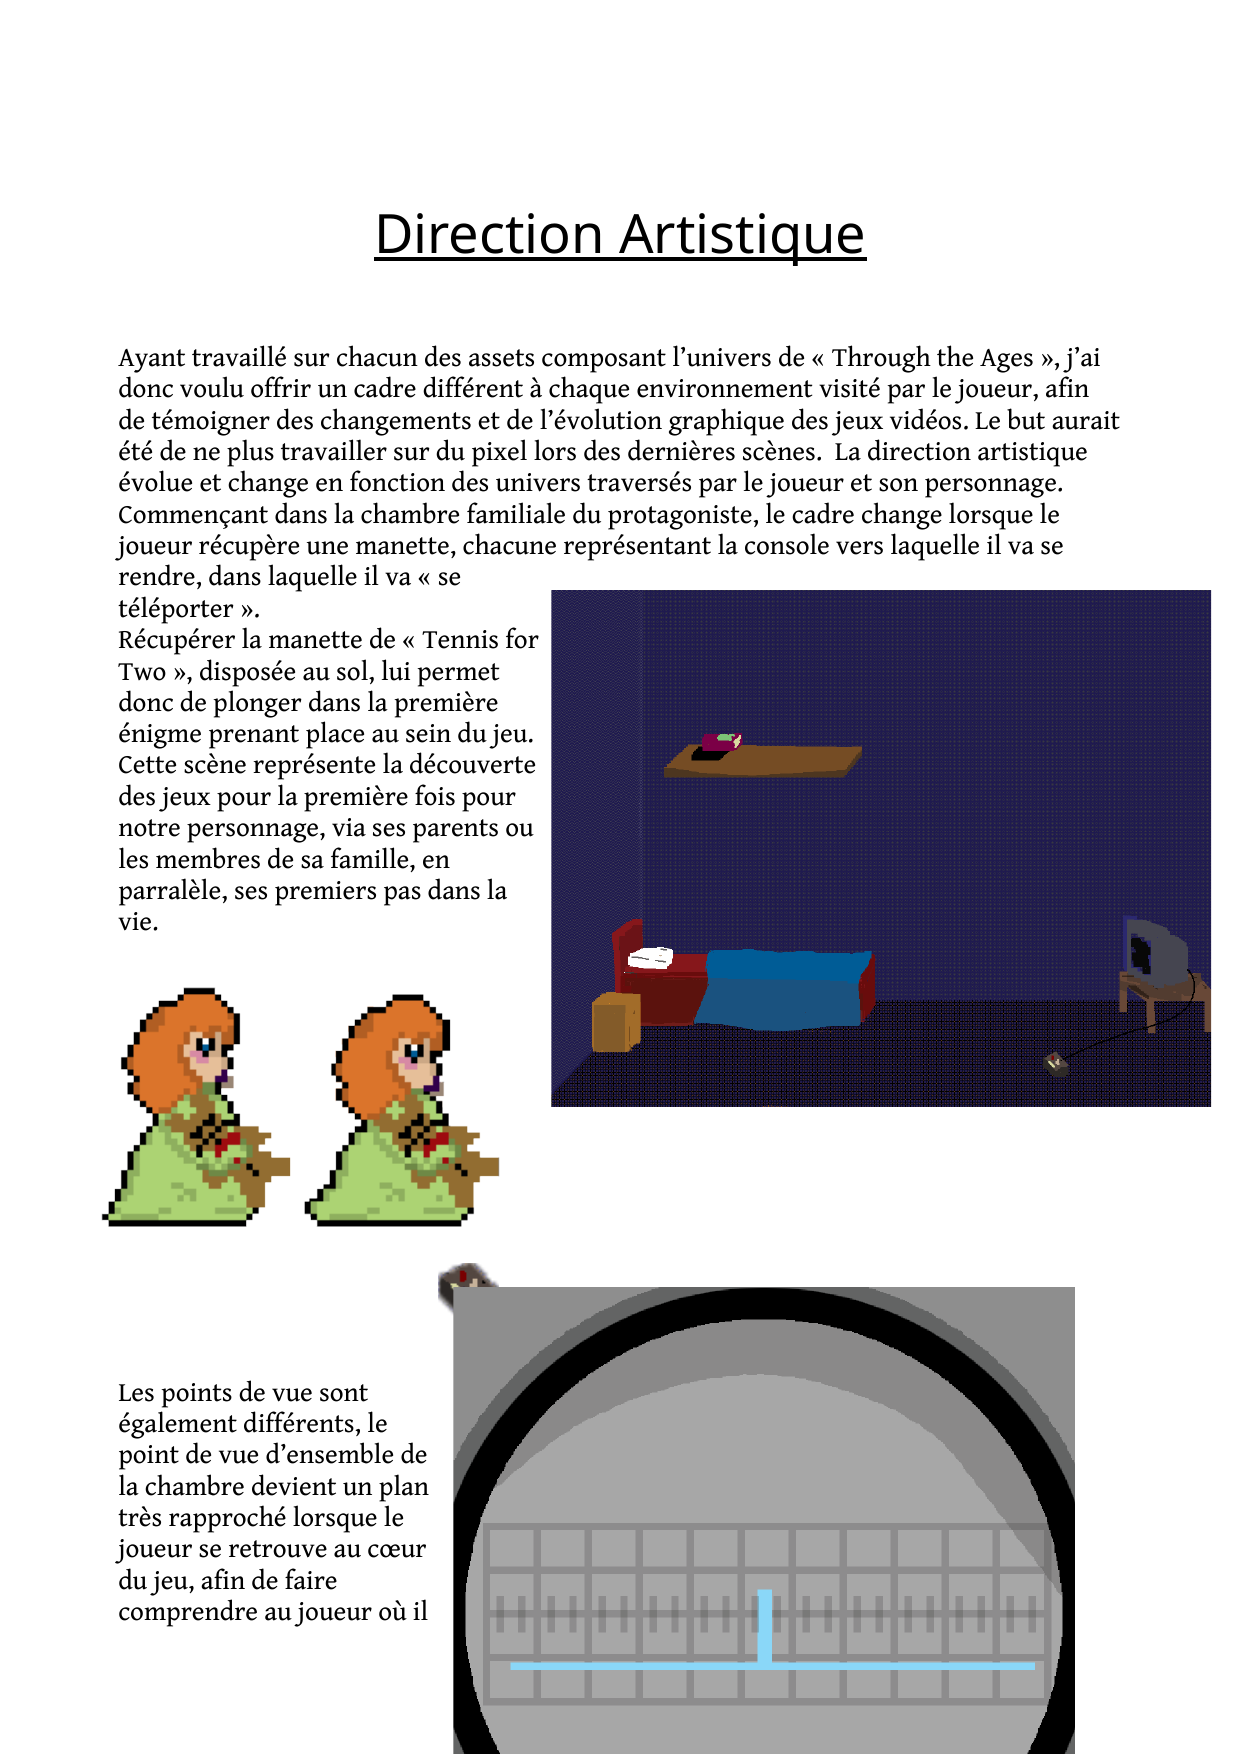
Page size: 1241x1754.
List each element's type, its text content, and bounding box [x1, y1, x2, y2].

text Les points de vue sont également différents, le point de vue d’ensemble de la chambre devient un plan très rapproché lorsque le joueur se retrouve au cœur du jeu, afin de faire comprendre au joueur où il [118, 1377, 453, 1628]
text Cette scène représente la découverte des jeux pour la première fois pour notre personnage, via ses parents ou les membres de sa famille, en parralèle, ses premiers pas dans la vie. [118, 750, 551, 938]
picture [438, 1263, 1075, 1754]
text Direction Artistique [118, 195, 1122, 269]
text Ayant travaillé sur chacun des assets composant l’univers de « Through the Ages », j’ai donc voulu offrir un cadre différent à chaque environnement visité par le joueur, afin de témoigner des changements et de l’évolution graphique des jeux vidéos. Le but aurait été de ne plus travailler sur du pixel lors des dernières scènes. La direction artistique évolue et change en fonction des univers traversés par le joueur et son personnage. Commençant dans la chambre familiale du protagoniste, le cadre change lorsque le joueur récupère une manette, chacune représentant la console vers laquelle il va se rendre, dans laquelle il va « se téléporter ». [118, 343, 1122, 625]
text Récupérer la manette de « Tennis for Two », disposée au sol, lui permet donc de plonger dans la première énigme prenant place au sein du jeu. [118, 625, 551, 750]
picture [551, 590, 1212, 1107]
picture [93, 982, 507, 1233]
